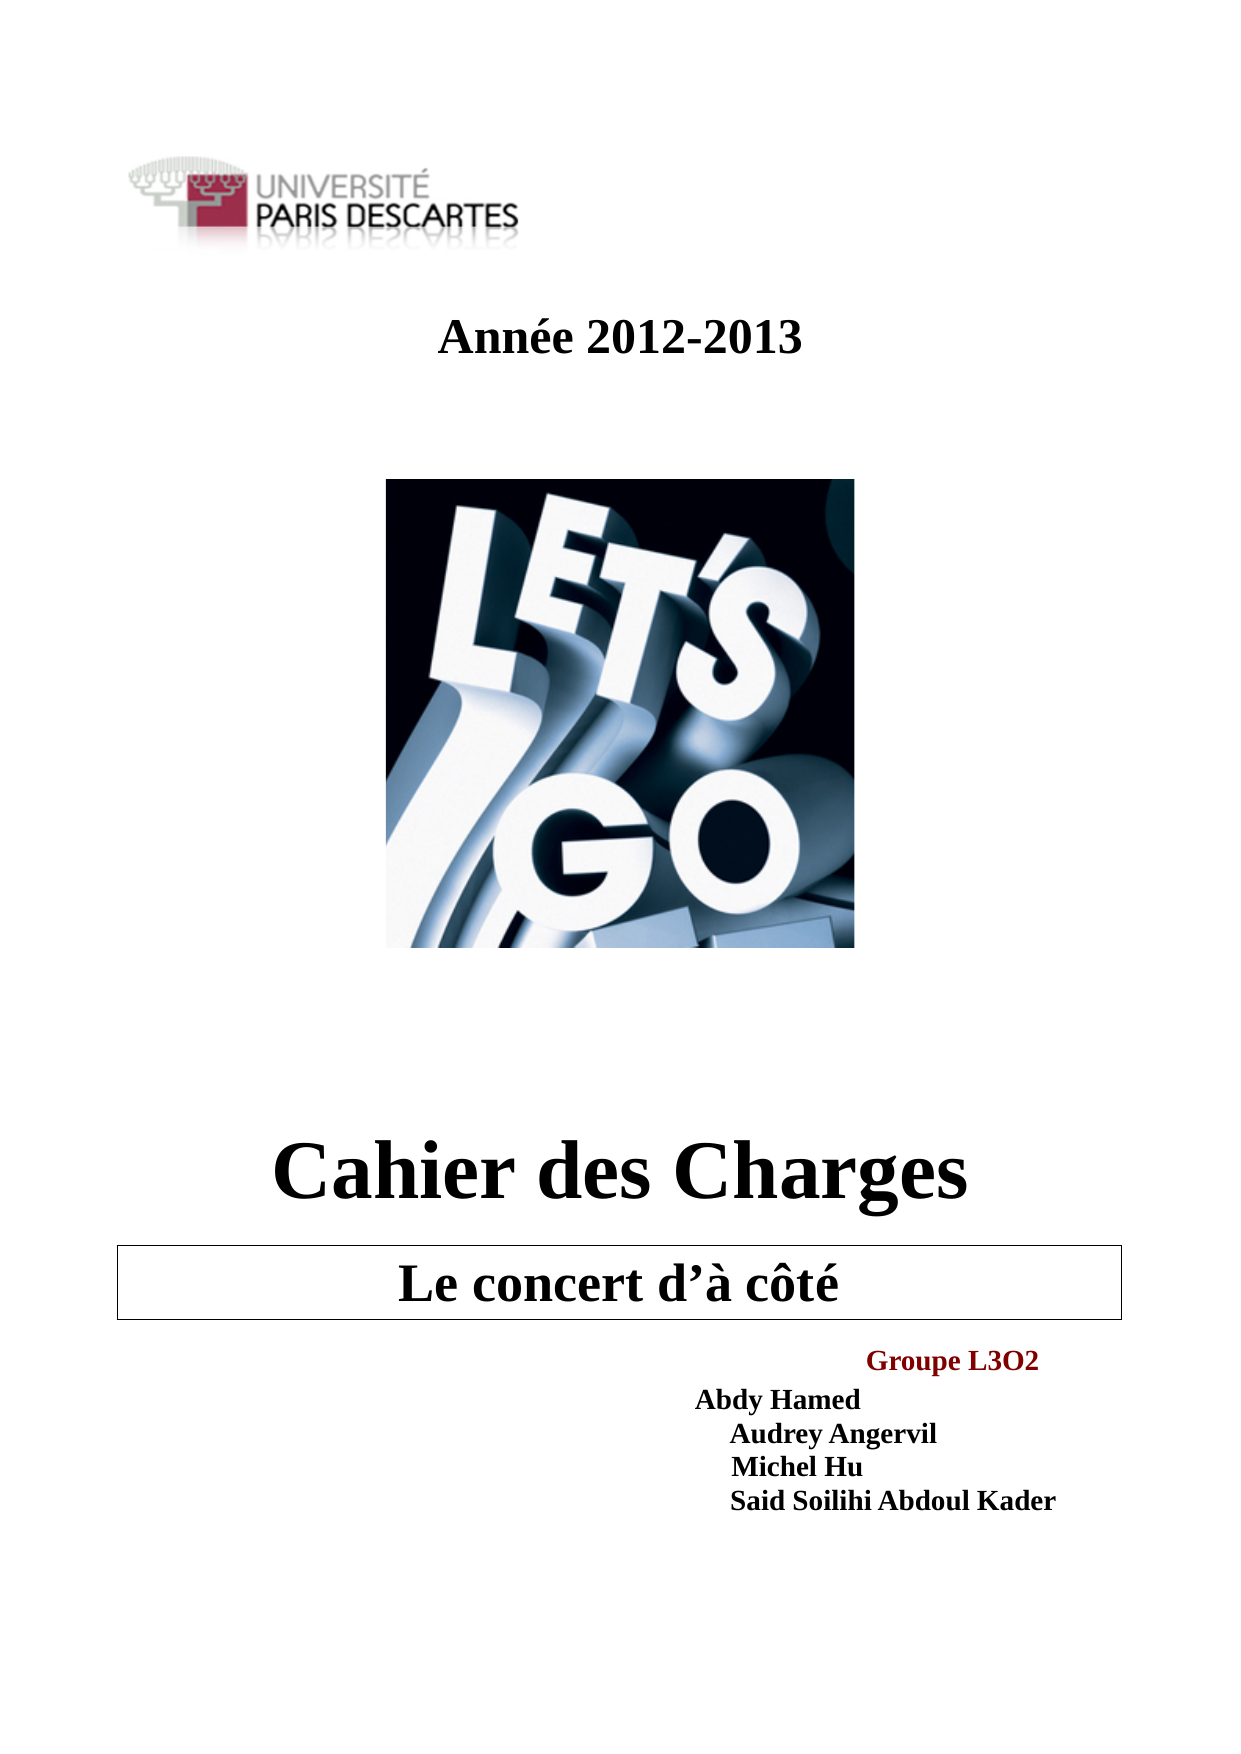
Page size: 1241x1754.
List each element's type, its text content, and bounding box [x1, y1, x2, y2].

text Audrey Angervil [487, 1416, 1122, 1449]
text Groupe L3O2 [118, 1320, 1122, 1382]
text Cahier des Charges [118, 1121, 1122, 1216]
text Abdy Hamed [118, 1382, 1122, 1416]
text Année 2012-2013 [118, 307, 1122, 364]
text Said Soilihi Abdoul Kader [118, 1483, 1122, 1516]
table_header Le concert d’à côté [118, 1246, 1121, 1319]
text Michel Hu [118, 1449, 1122, 1483]
